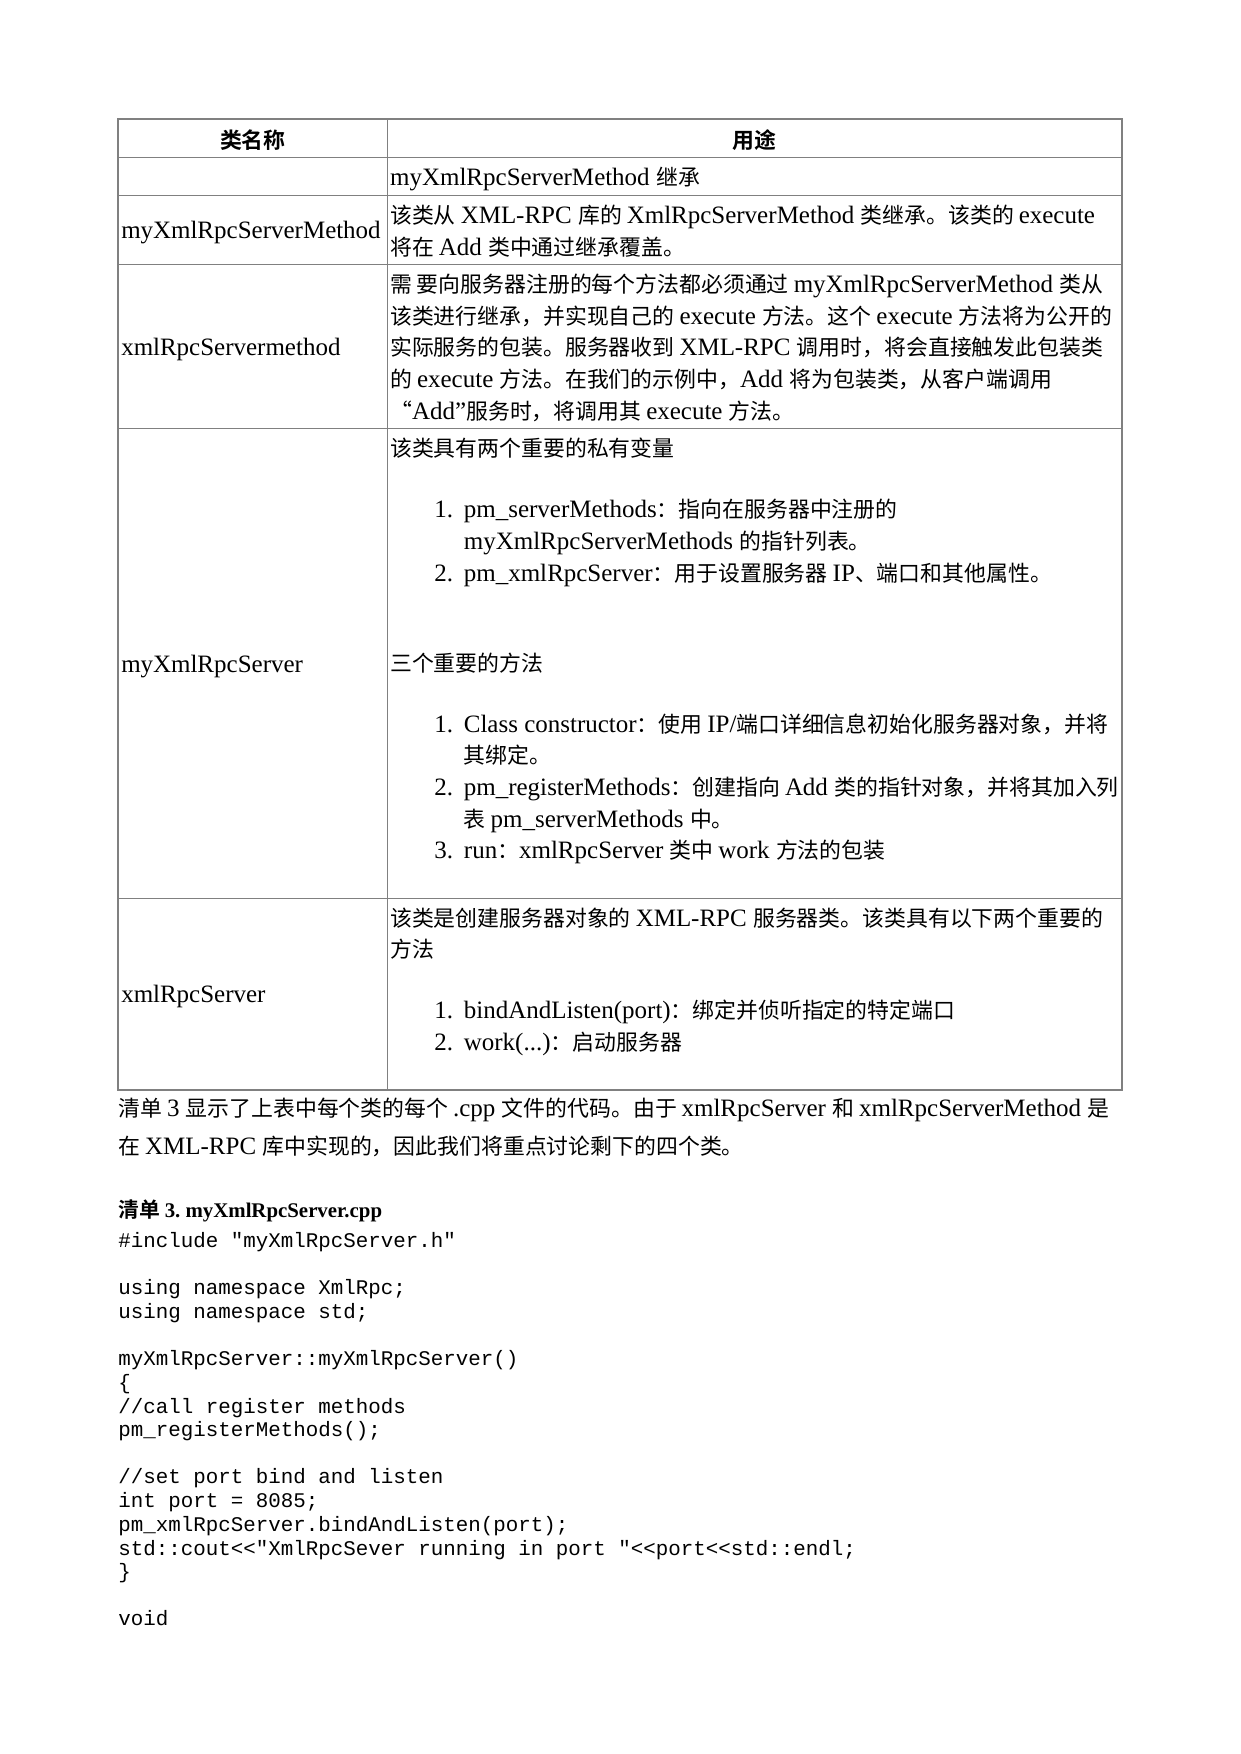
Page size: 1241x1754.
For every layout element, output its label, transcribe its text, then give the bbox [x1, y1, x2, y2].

text myXmlRpcServer::myXmlRpcServer() [118, 1348, 1122, 1372]
text void [118, 1608, 1122, 1632]
table_cell 该类是创建服务器对象的 XML-RPC 服务器类。该类具有以下两个重要的方法 bindAndListen(port)：绑定并侦听指定的特定端口 work(...)：启动服务器 [388, 899, 1121, 1089]
table_cell myXmlRpcServerMethod 继承 [388, 158, 1121, 195]
table_header 类名称 [119, 120, 387, 157]
table_cell 该类从 XML-RPC 库的 XmlRpcServerMethod 类继承。该类的 execute 将在 Add 类中通过继承覆盖。 [388, 196, 1121, 264]
text //call register methods [118, 1396, 1122, 1419]
text int port = 8085; [118, 1490, 1122, 1514]
text } [118, 1561, 1122, 1585]
text //set port bind and listen [118, 1467, 1122, 1490]
table_cell 需 要向服务器注册的每个方法都必须通过 myXmlRpcServerMethod 类从该类进行继承，并实现自己的 execute 方法。这个 execute 方法将为公开的实际服务的包装。服务器收到 XML-RPC 调用时，将会直接触发此包装类的 execute 方法。在我们的示例中，Add 将为包装类，从客户端调用“Add”服务时，将调用其 execute 方法。 [388, 265, 1121, 428]
table_cell 该类具有两个重要的私有变量 pm_serverMethods：指向在服务器中注册的 myXmlRpcServerMethods 的指针列表。 pm_xmlRpcServer：用于设置服务器 IP、端口和其他属性。 三个重要的方法 Class constructor：使用 IP/端口详细信息初始化服务器对象，并将其绑定。 pm_registerMethods：创建指向 Add 类的指针对象，并将其加入列表 pm_serverMethods 中。 run：xmlRpcServer 类中 work 方法的包装 [388, 429, 1121, 898]
table_cell [119, 158, 387, 195]
text using namespace std; [118, 1301, 1122, 1325]
table_cell xmlRpcServermethod [119, 265, 387, 428]
text pm_registerMethods(); [118, 1419, 1122, 1443]
text #include "myXmlRpcServer.h" [118, 1230, 1122, 1254]
text pm_xmlRpcServer.bindAndListen(port); [118, 1514, 1122, 1537]
table_cell myXmlRpcServer [119, 429, 387, 898]
text using namespace XmlRpc; [118, 1277, 1122, 1301]
table_cell myXmlRpcServerMethod [119, 196, 387, 264]
table_header 用途 [388, 120, 1121, 157]
subtitle 清单 3. myXmlRpcServer.cpp [118, 1194, 1122, 1224]
text std::cout<<"XmlRpcSever running in port "<<port<<std::endl; [118, 1537, 1122, 1561]
text 清单 3 显示了上表中每个类的每个 .cpp 文件的代码。由于 xmlRpcServer 和 xmlRpcServerMethod 是在 XML-RPC 库中实现的，因此我们将重点讨论剩下的四个类。 [118, 1091, 1122, 1160]
text { [118, 1372, 1122, 1396]
table_cell xmlRpcServer [119, 899, 387, 1089]
